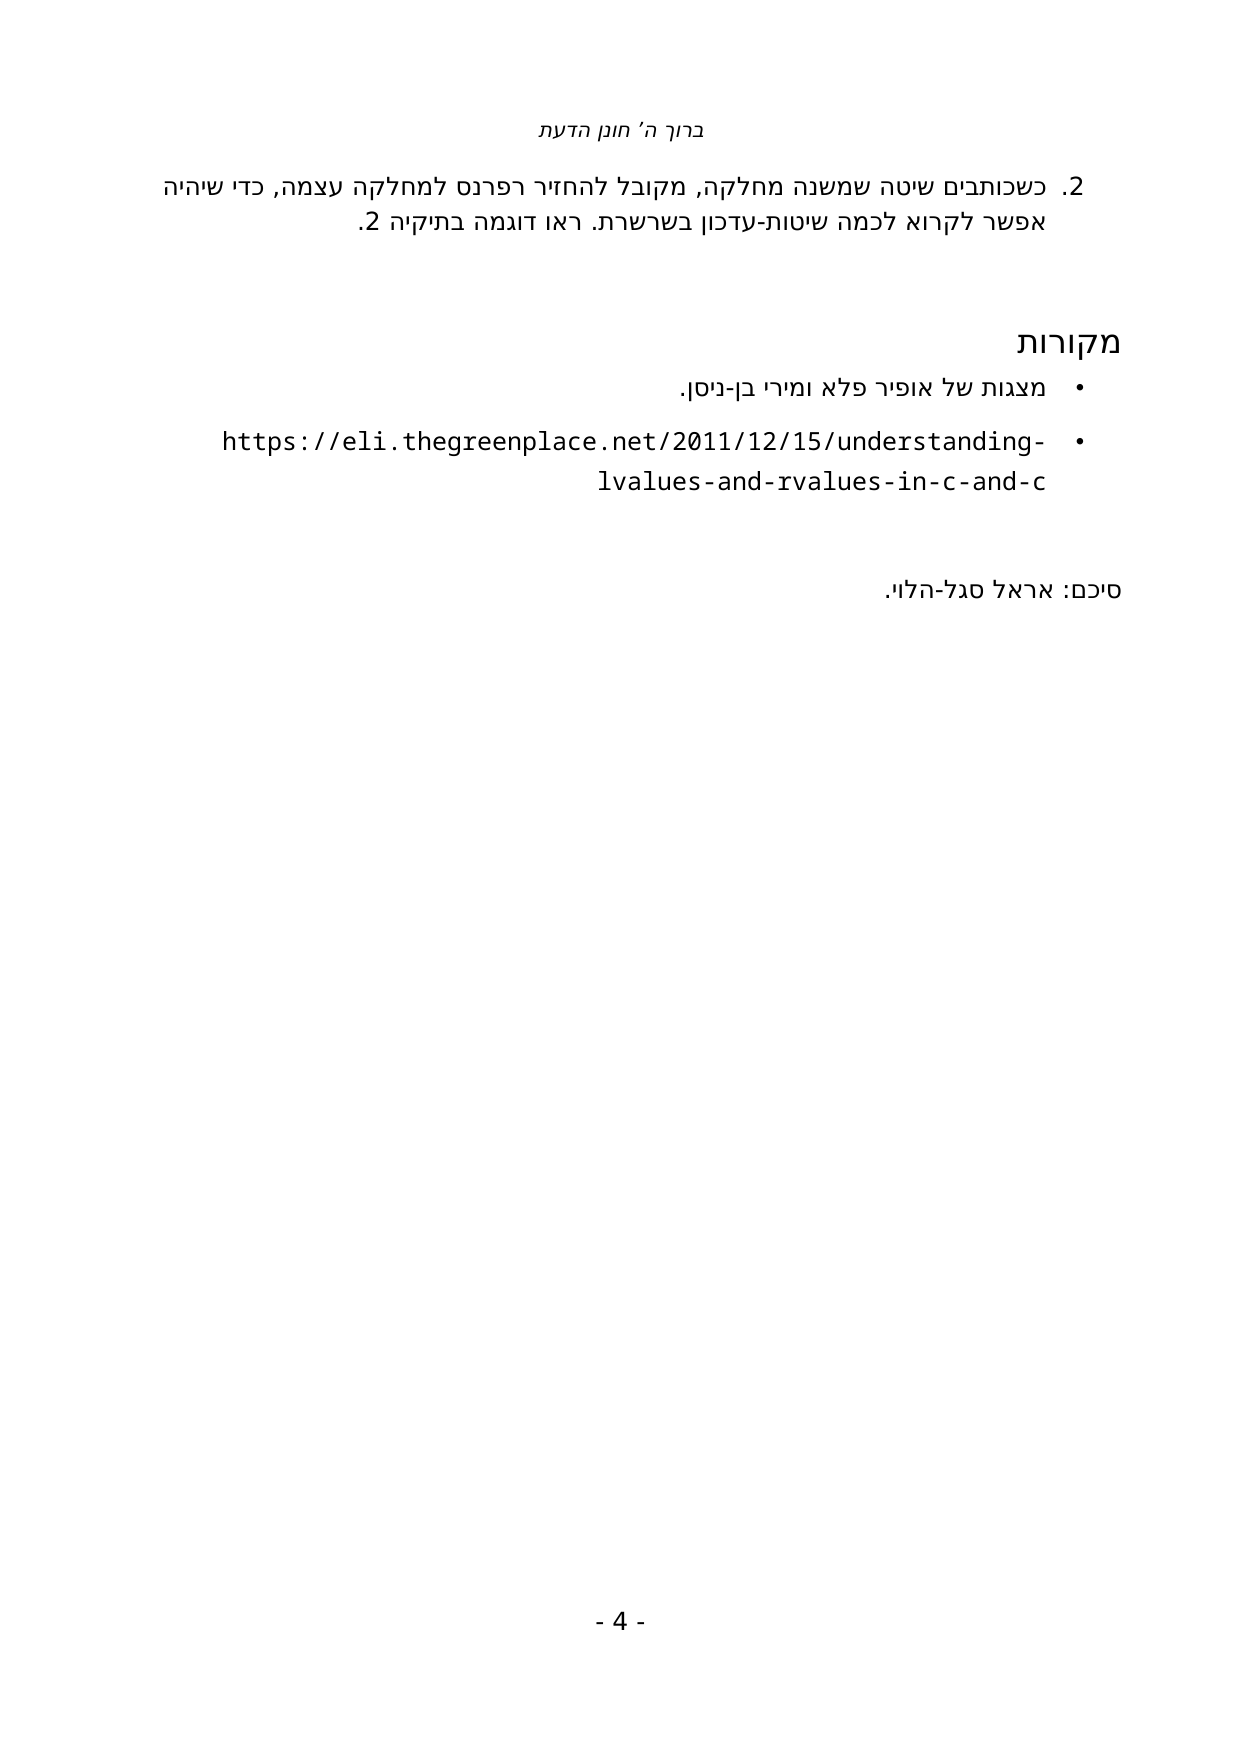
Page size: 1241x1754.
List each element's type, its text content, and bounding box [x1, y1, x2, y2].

subtitle מקורות [118, 322, 1122, 361]
list מצגות של אופיר פלא ומירי בן-ניסן. [118, 374, 1084, 403]
list כשכותבים שיטה שמשנה מחלקה, מקובל להחזיר רפרנס למחלקה עצמה, כדי שיהיה אפשר לקרוא לכמה שיטות-עדכון בשרשרת. ראו דוגמה בתיקיה 2. [118, 172, 1084, 236]
list https://eli.thegreenplace.net/2011/12/15/understanding-lvalues-and-rvalues-in-c-and-c [118, 423, 1084, 498]
text סיכם: אראל סגל-הלוי. [118, 575, 1122, 604]
